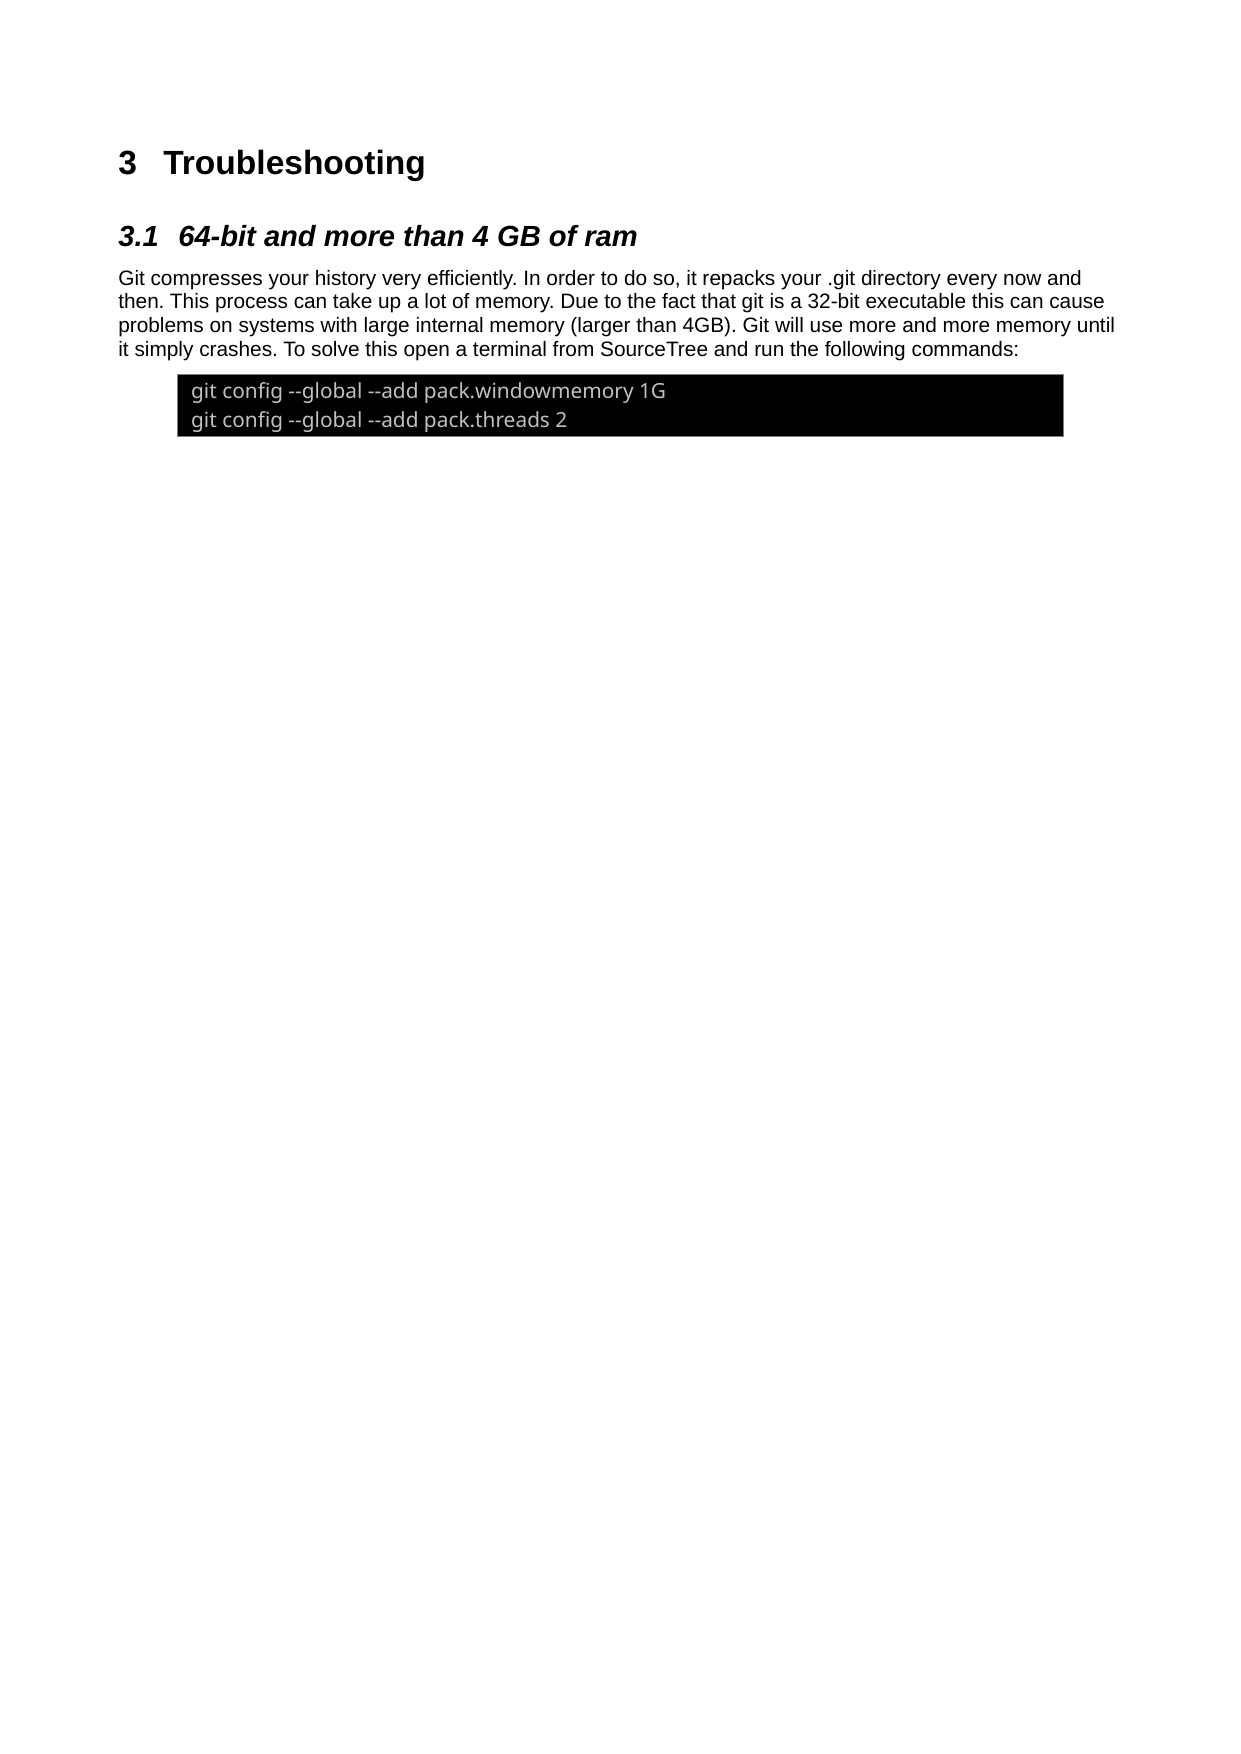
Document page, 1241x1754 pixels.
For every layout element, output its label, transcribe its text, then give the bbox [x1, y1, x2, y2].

subtitle Troubleshooting [118, 143, 1122, 182]
subtitle 64-bit and more than 4 GB of ram [118, 219, 1122, 253]
text Git compresses your history very efficiently. In order to do so, it repacks your .git directory every now and then. This process can take up a lot of memory. Due to the fact that git is a 32-bit executable this can cause problems on systems with large internal memory (larger than 4GB). Git will use more and more memory until it simply crashes. To solve this open a terminal from SourceTree and run the following commands: [118, 265, 1122, 361]
text git config --global --add pack.windowmemory 1G git config --global --add pack.threads 2 [178, 375, 1063, 436]
